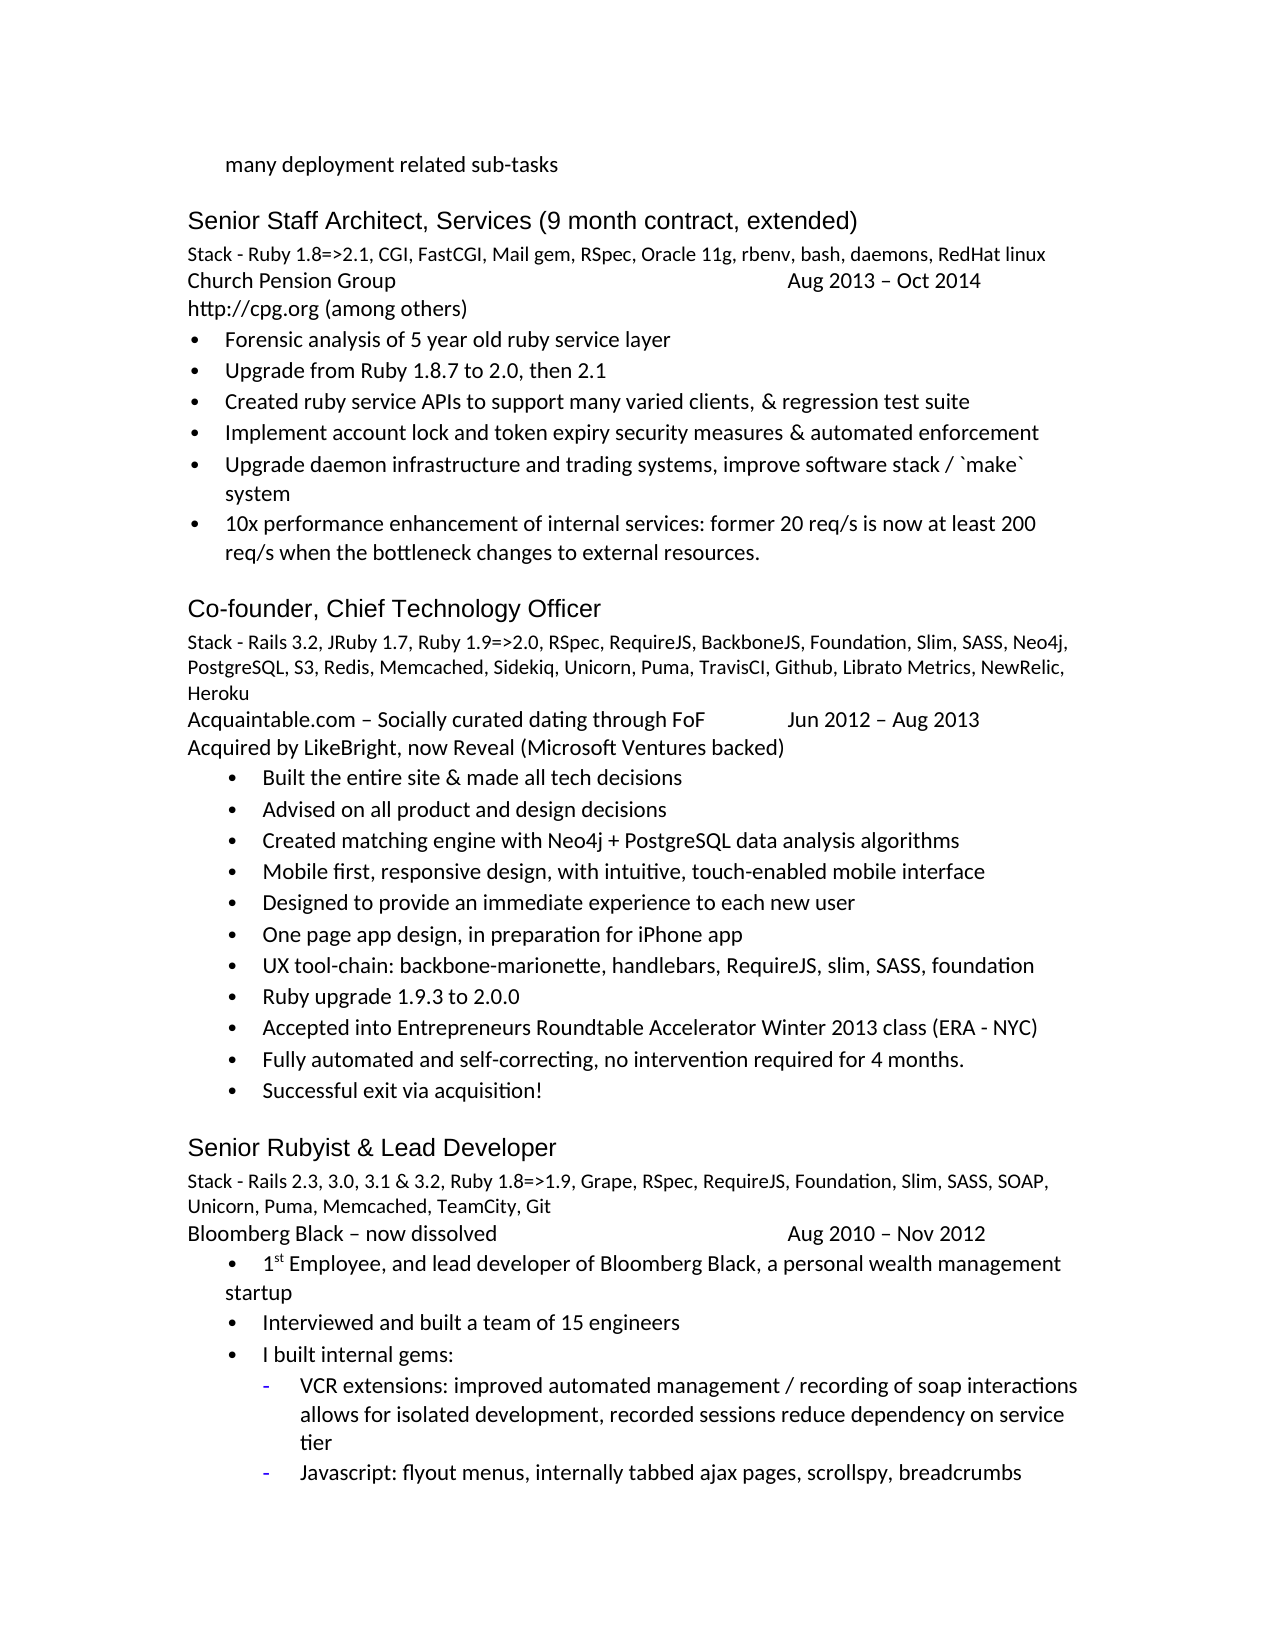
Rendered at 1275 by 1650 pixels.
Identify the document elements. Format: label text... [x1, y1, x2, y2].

list I built internal gems: [225, 1337, 1087, 1369]
list Upgrade daemon infrastructure and trading systems, improve software stack / `make` system [187, 447, 1087, 507]
subtitle Senior Rubyist & Lead Developer [187, 1133, 1087, 1162]
list Implement account lock and token expiry security measures & automated enforcement [187, 416, 1087, 447]
list Ruby upgrade 1.9.3 to 2.0.0 [225, 980, 1087, 1011]
text Stack - Rails 2.3, 3.0, 3.1 & 3.2, Ruby 1.8=>1.9, Grape, RSpec, RequireJS, Foundation, Slim, SASS, SOAP, Unicorn, Puma, Memcached, TeamCity, Git [187, 1168, 1087, 1219]
list VCR extensions: improved automated management / recording of soap interactions allows for isolated development, recorded sessions reduce dependency on service tier [262, 1369, 1087, 1456]
list One page app design, in preparation for iPhone app [225, 918, 1087, 949]
list many deployment related sub-tasks [225, 150, 1087, 178]
list Upgrade from Ruby 1.8.7 to 2.0, then 2.1 [187, 354, 1087, 385]
list Forensic analysis of 5 year old ruby service layer [187, 322, 1087, 354]
list Created ruby service APIs to support many varied clients, & regression test suite [187, 385, 1087, 416]
list Designed to provide an immediate experience to each new user [225, 886, 1087, 918]
list 10x performance enhancement of internal services: former 20 req/s is now at least 200 req/s when the bottleneck changes to external resources. [187, 507, 1087, 566]
list Interviewed and built a team of 15 engineers [225, 1306, 1087, 1337]
text Bloomberg Black – now dissolved Aug 2010 – Nov 2012 [187, 1219, 1087, 1247]
list Mobile first, responsive design, with intuitive, touch-enabled mobile interface [225, 855, 1087, 886]
text http://cpg.org (among others) [187, 294, 1087, 322]
text Acquaintable.com – Socially curated dating through FoF Jun 2012 – Aug 2013 [187, 705, 1087, 733]
list UX tool-chain: backbone-marionette, handlebars, RequireJS, slim, SASS, foundation [225, 949, 1087, 980]
list Javascript: flyout menus, internally tabbed ajax pages, scrollspy, breadcrumbs [262, 1456, 1087, 1487]
list Created matching engine with Neo4j + PostgreSQL data analysis algorithms [225, 824, 1087, 855]
list Successful exit via acquisition! [225, 1074, 1087, 1105]
list Accepted into Entrepreneurs Roundtable Accelerator Winter 2013 class (ERA - NYC) [225, 1011, 1087, 1043]
text Church Pension Group Aug 2013 – Oct 2014 [187, 266, 1087, 294]
subtitle Co-founder, Chief Technology Officer [187, 594, 1087, 623]
list 1st Employee, and lead developer of Bloomberg Black, a personal wealth management startup [225, 1247, 1087, 1306]
text Stack - Ruby 1.8=>2.1, CGI, FastCGI, Mail gem, RSpec, Oracle 11g, rbenv, bash, daemons, RedHat linux [187, 241, 1087, 266]
list Fully automated and self-correcting, no intervention required for 4 months. [225, 1043, 1087, 1074]
list Built the entire site & made all tech decisions [225, 761, 1087, 793]
list Advised on all product and design decisions [225, 793, 1087, 824]
subtitle Senior Staff Architect, Services (9 month contract, extended) [187, 206, 1087, 235]
text Stack - Rails 3.2, JRuby 1.7, Ruby 1.9=>2.0, RSpec, RequireJS, BackboneJS, Foundation, Slim, SASS, Neo4j, PostgreSQL, S3, Redis, Memcached, Sidekiq, Unicorn, Puma, TravisCI, Github, Librato Metrics, NewRelic, Heroku [187, 629, 1087, 705]
text Acquired by LikeBright, now Reveal (Microsoft Ventures backed) [187, 733, 1087, 761]
